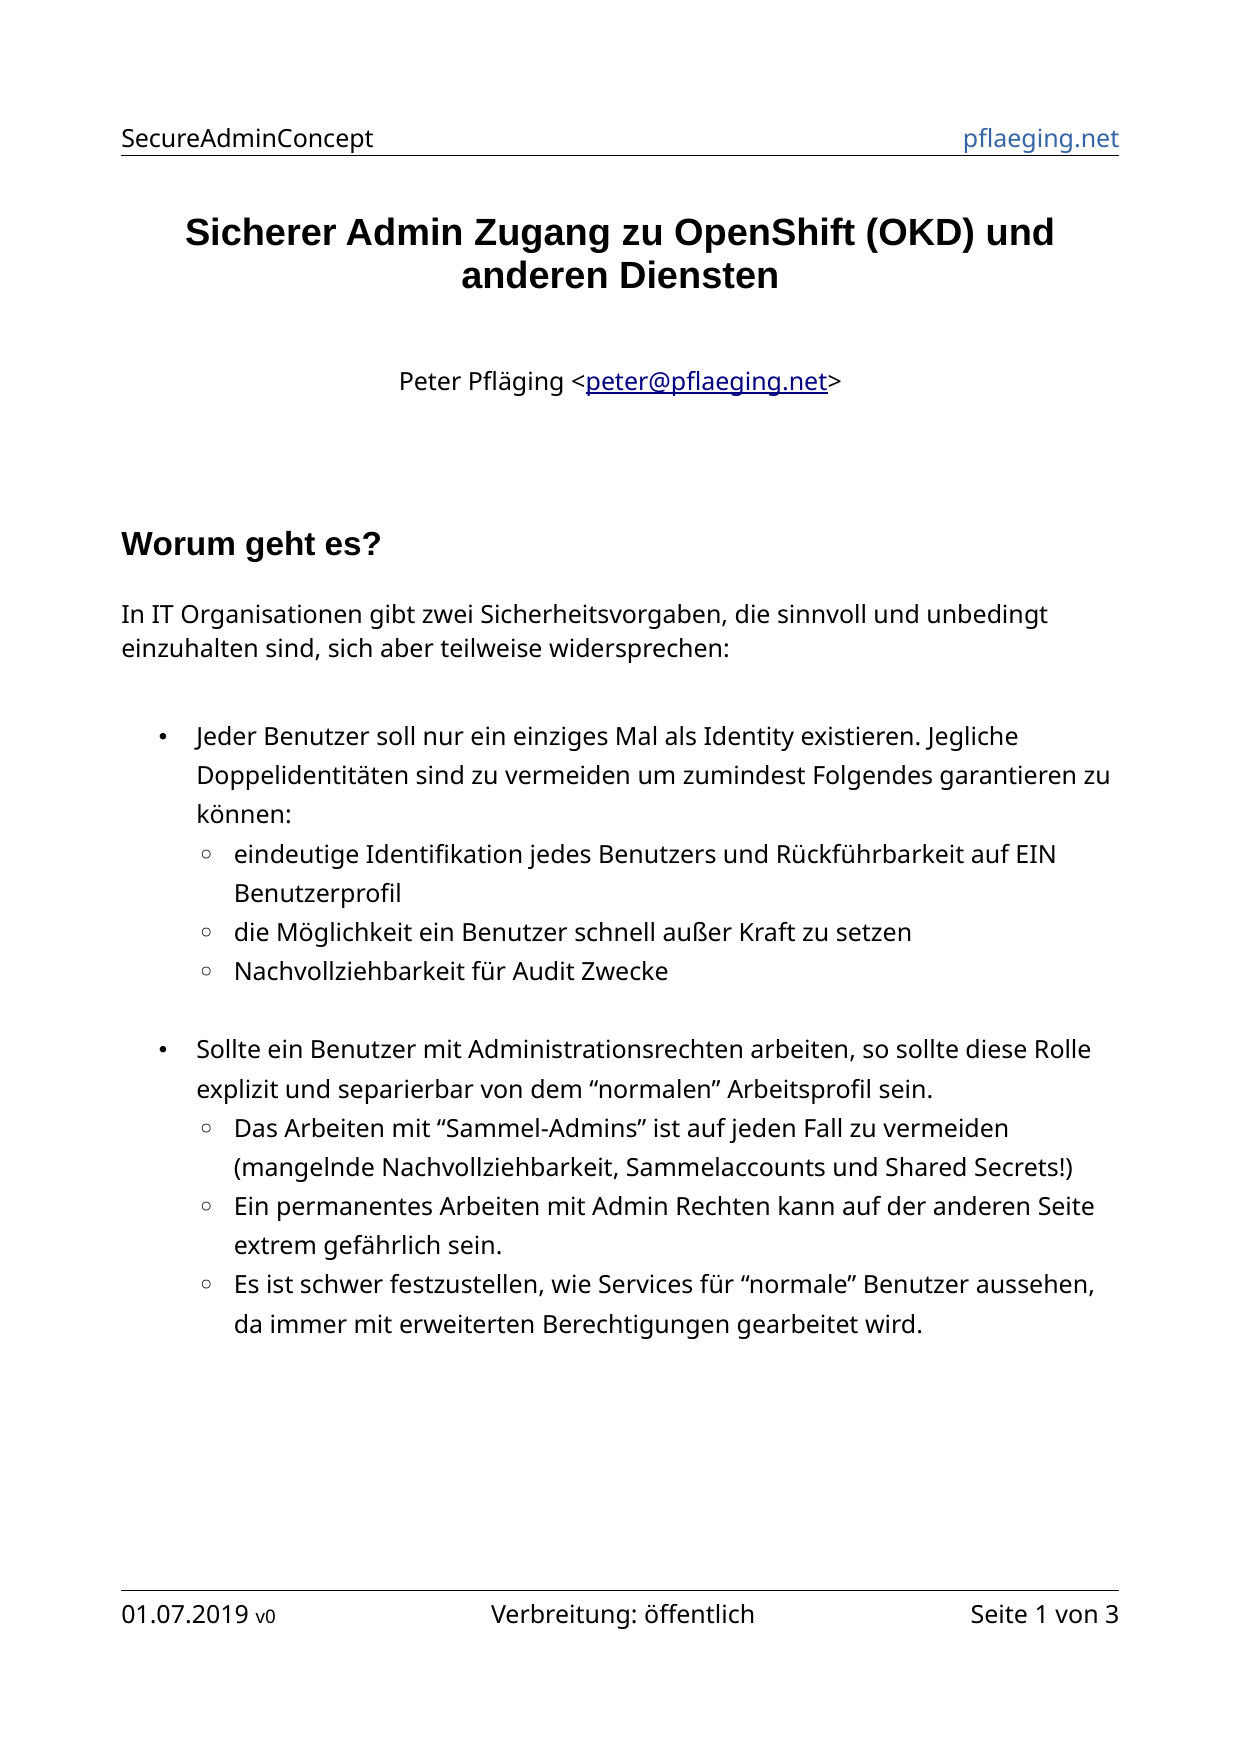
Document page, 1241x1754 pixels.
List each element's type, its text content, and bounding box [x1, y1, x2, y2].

list Sollte ein Benutzer mit Administrationsrechten arbeiten, so sollte diese Rolle explizit und separierbar von dem “normalen” Arbeitsprofil sein. [158, 1032, 1119, 1105]
subtitle Worum geht es? [121, 524, 1119, 563]
text Peter Pfläging <peter@pflaeging.net> [121, 363, 1119, 397]
list Nachvollziehbarkeit für Audit Zwecke [196, 954, 1119, 988]
list die Möglichkeit ein Benutzer schnell außer Kraft zu setzen [196, 915, 1119, 949]
list Es ist schwer festzustellen, wie Services für “normale” Benutzer aussehen, da immer mit erweiterten Berechtigungen gearbeitet wird. [196, 1267, 1119, 1340]
list Jeder Benutzer soll nur ein einziges Mal als Identity existieren. Jegliche Doppelidentitäten sind zu vermeiden um zumindest Folgendes garantieren zu können: [158, 719, 1119, 831]
text In IT Organisationen gibt zwei Sicherheitsvorgaben, die sinnvoll und unbedingt einzuhalten sind, sich aber teilweise widersprechen: [121, 597, 1119, 665]
list Ein permanentes Arbeiten mit Admin Rechten kann auf der anderen Seite extrem gefährlich sein. [196, 1189, 1119, 1262]
subtitle Sicherer Admin Zugang zu OpenShift (OKD) und anderen Diensten [121, 210, 1119, 297]
list Das Arbeiten mit “Sammel-Admins” ist auf jeden Fall zu vermeiden (mangelnde Nachvollziehbarkeit, Sammelaccounts und Shared Secrets!) [196, 1111, 1119, 1184]
list eindeutige Identifikation jedes Benutzers und Rückführbarkeit auf EIN Benutzerprofil [196, 836, 1119, 909]
